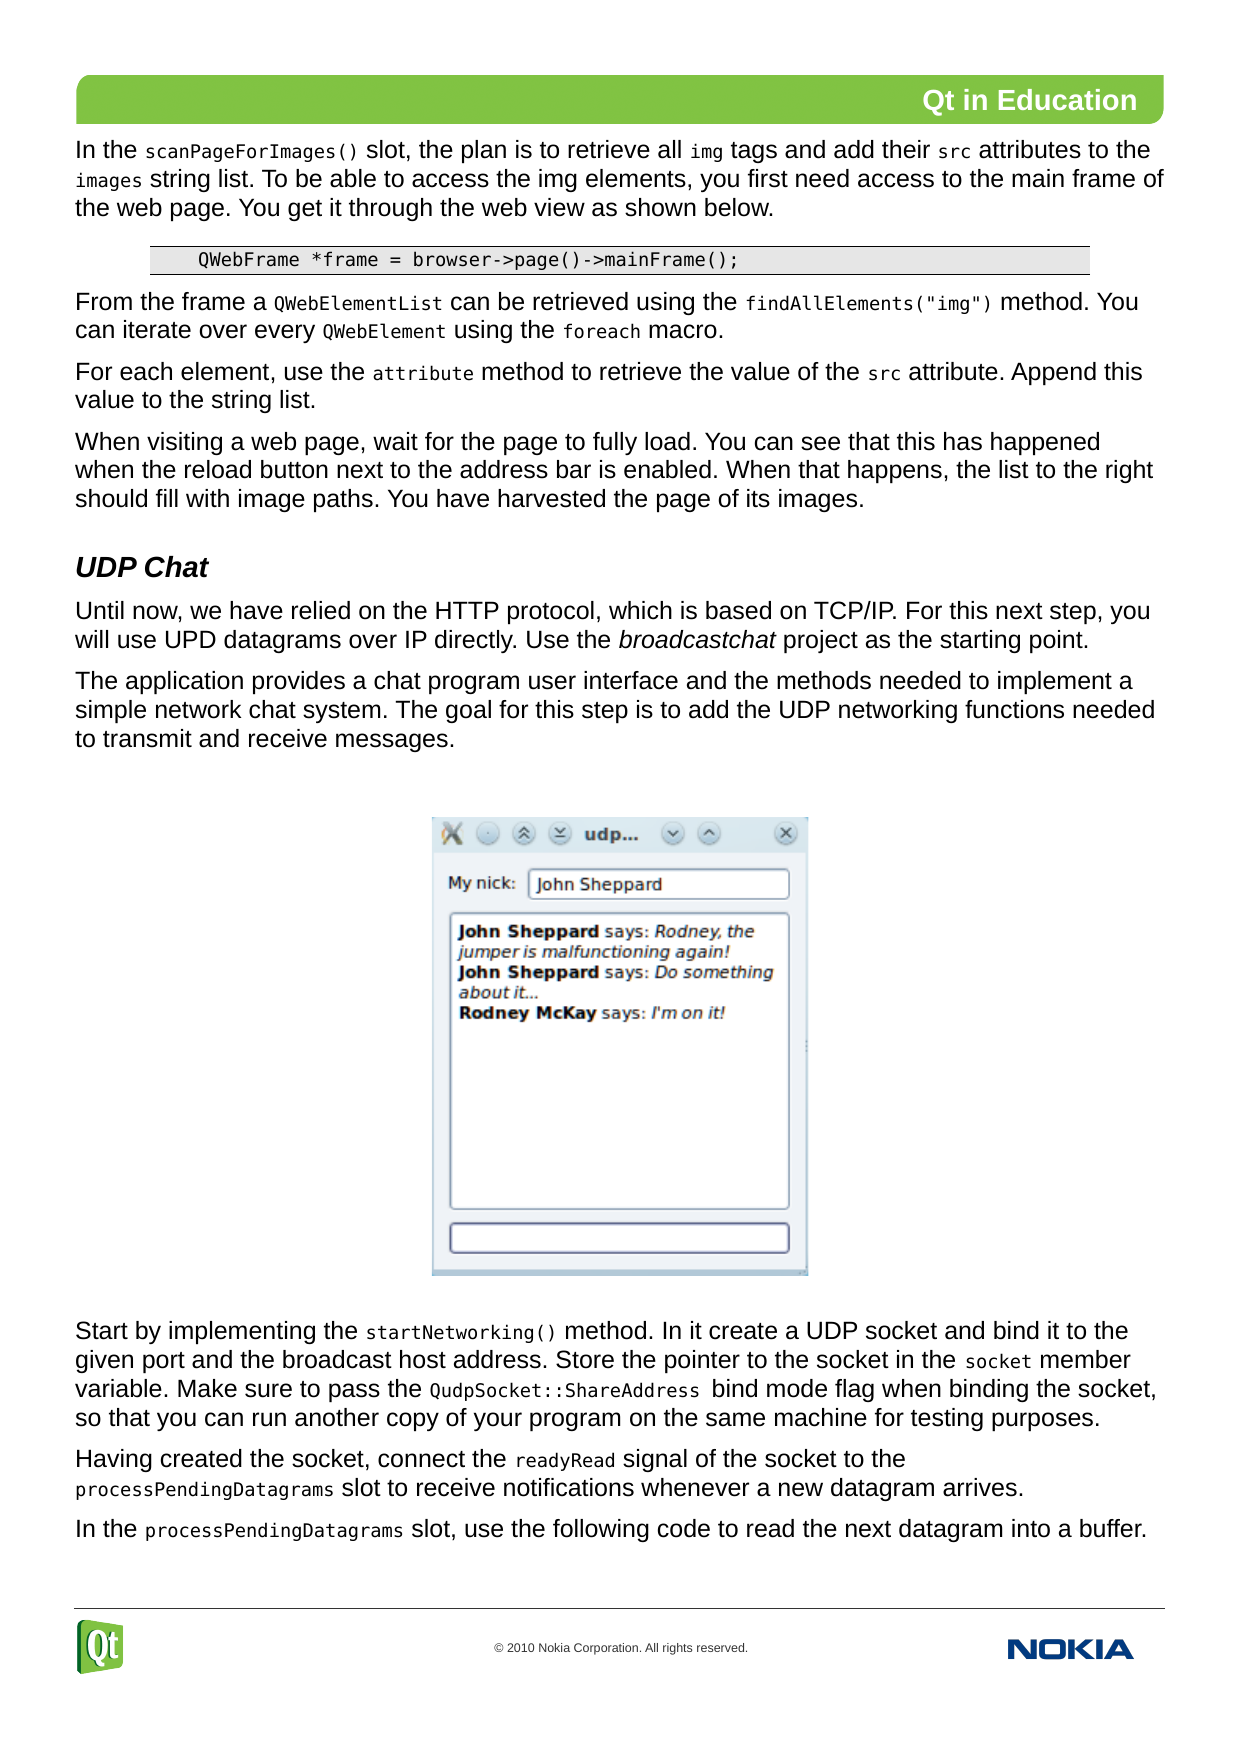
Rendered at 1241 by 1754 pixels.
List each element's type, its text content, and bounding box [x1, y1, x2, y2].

text The application provides a chat program user interface and the methods needed to implement a simple network chat system. The goal for this step is to add the UDP networking functions needed to transmit and receive messages. [75, 666, 1165, 752]
text QWebFrame *frame = browser->page()->mainFrame(); [150, 247, 1090, 274]
picture [978, 1610, 1164, 1688]
picture [76, 75, 1164, 124]
picture [73, 1615, 127, 1679]
text When visiting a web page, wait for the page to fully load. You can see that this has happened when the reload button next to the address bar is enabled. When that happens, the list to the right should fill with image paths. You have harvested the page of its images. [75, 426, 1165, 513]
text In the scanPageForImages() slot, the plan is to retrieve all img tags and add their src attributes to the images string list. To be able to access the img elements, you first need access to the main frame of the web page. You get it through the web view as shown below. [75, 135, 1165, 221]
subtitle UDP Chat [75, 550, 1165, 584]
text Until now, we have relied on the HTTP protocol, which is based on TCP/IP. For this next step, you will use UPD datagrams over IP directly. Use the broadcastchat project as the starting point. [75, 596, 1165, 654]
text Having created the socket, connect the readyRead signal of the socket to the processPendingDatagrams slot to receive notifications whenever a new datagram arrives. [75, 1444, 1165, 1501]
picture [431, 817, 809, 1276]
text For each element, use the attribute method to retrieve the value of the src attribute. Append this value to the string list. [75, 356, 1165, 414]
text From the frame a QWebElementList can be retrieved using the findAllElements("img") method. You can iterate over every QWebElement using the foreach macro. [75, 286, 1165, 344]
text Start by implementing the startNetworking() method. In it create a UDP socket and bind it to the given port and the broadcast host address. Store the pointer to the socket in the socket member variable. Make sure to pass the QudpSocket::ShareAddress bind mode flag when binding the socket, so that you can run another copy of your program on the same machine for testing purposes. [75, 1316, 1165, 1431]
text In the processPendingDatagrams slot, use the following code to read the next datagram into a buffer. [75, 1514, 1165, 1543]
